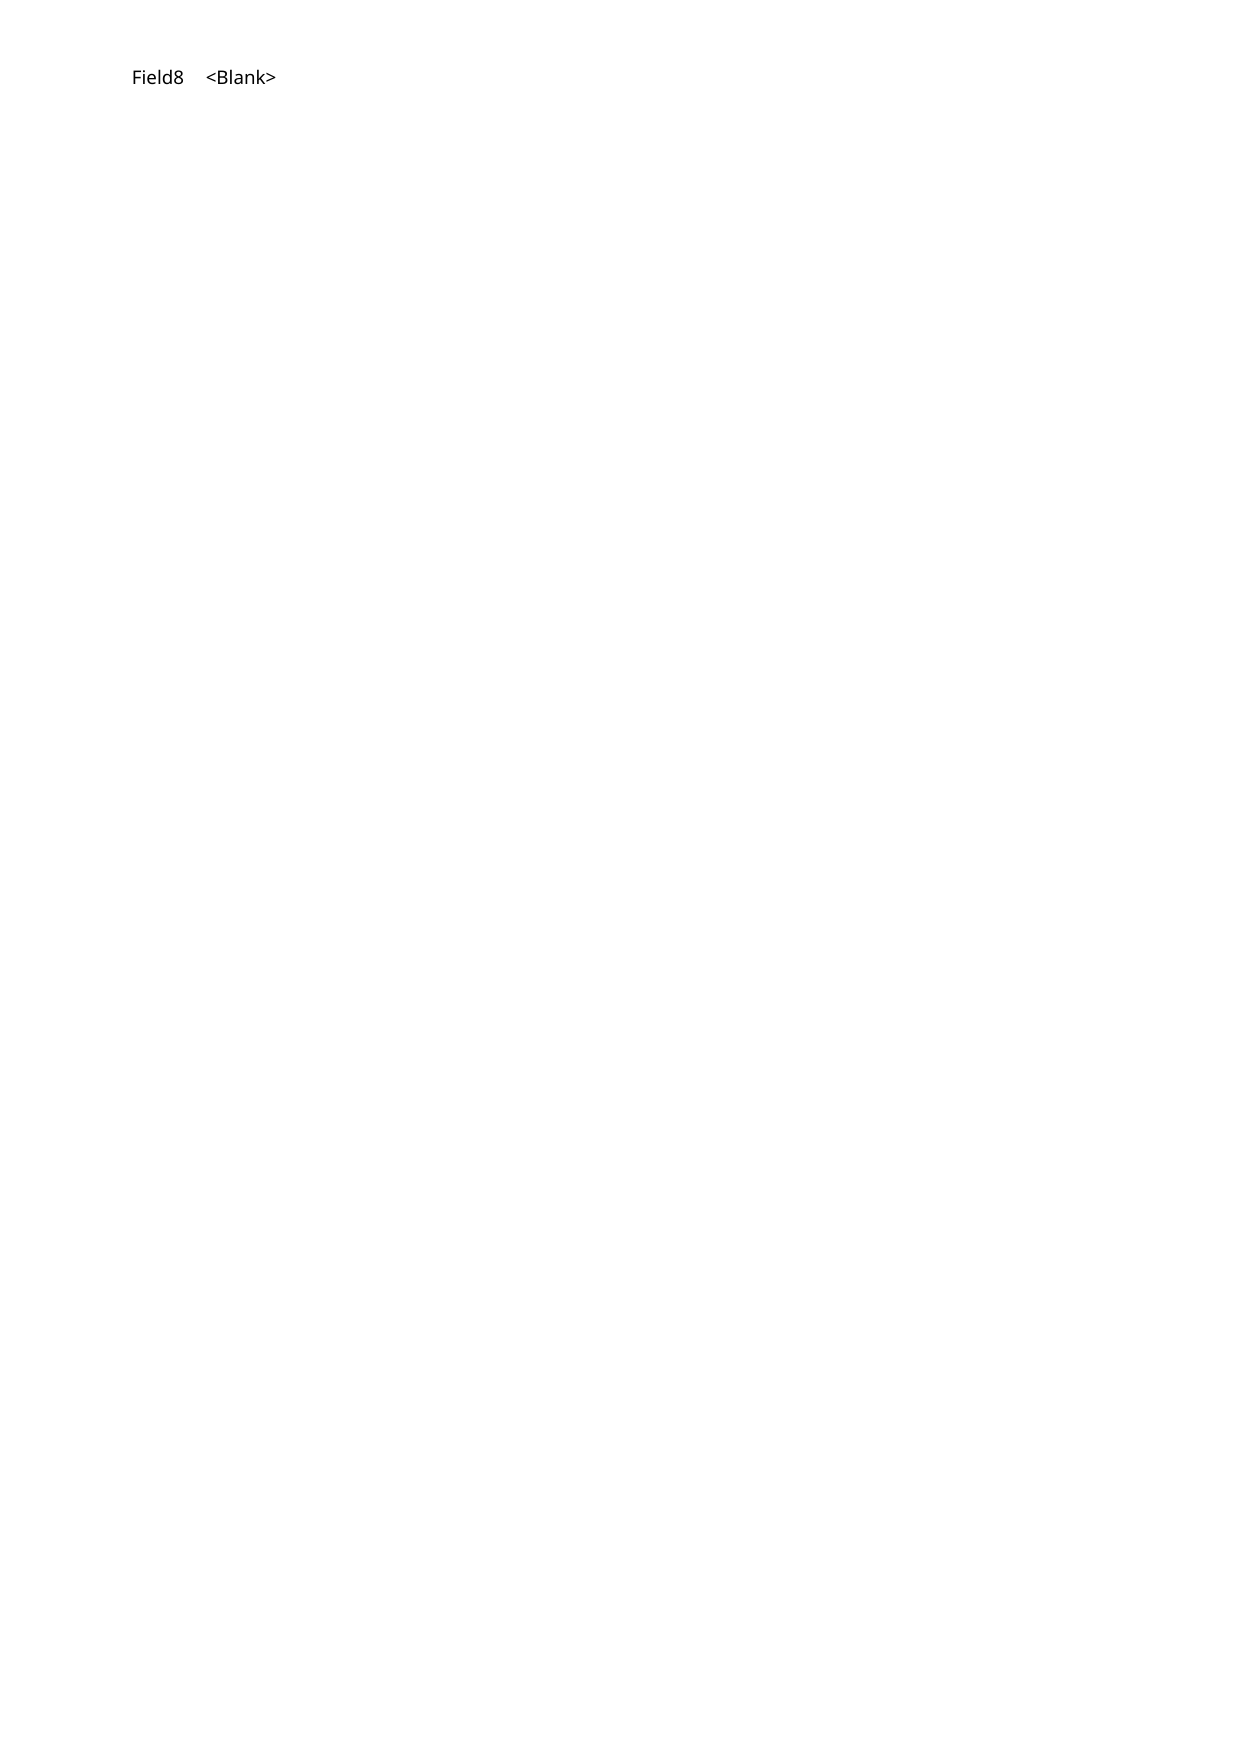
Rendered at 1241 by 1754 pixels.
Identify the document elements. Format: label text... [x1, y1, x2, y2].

text Field8 <Blank> [58, 64, 1181, 89]
